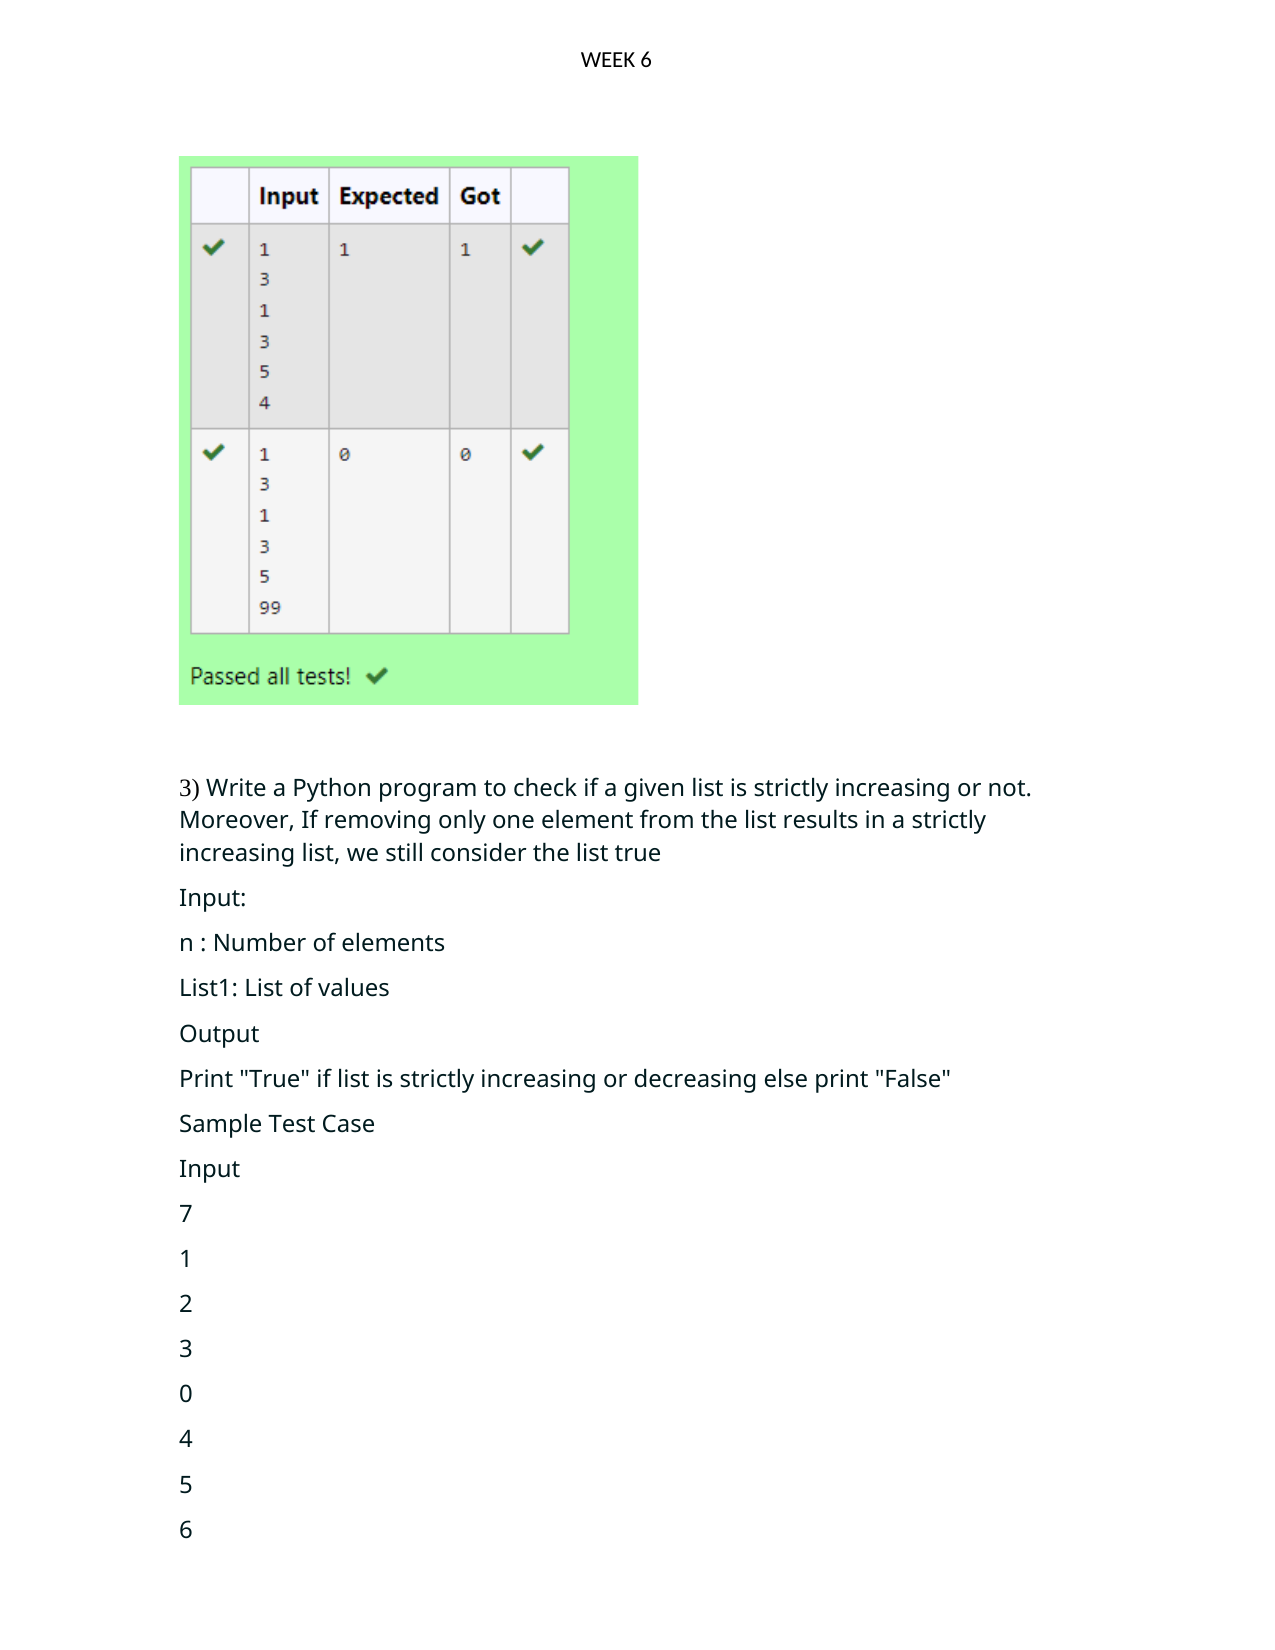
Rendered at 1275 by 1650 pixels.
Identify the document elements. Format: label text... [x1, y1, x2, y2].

text 4 [179, 1422, 1096, 1455]
text n : Number of elements [179, 926, 1096, 959]
picture [178, 156, 639, 705]
text 7 [179, 1197, 1096, 1229]
text 3 [179, 1332, 1096, 1365]
text 1 [179, 1242, 1096, 1274]
text 6 [179, 1512, 1096, 1545]
text 5 [179, 1467, 1096, 1500]
text Output [179, 1016, 1096, 1049]
text Input: [179, 881, 1096, 914]
text 3) Write a Python program to check if a given list is strictly increasing or not. Moreover, If removing only one element from the list results in a strictly increasing list, we still consider the list true [179, 771, 1096, 868]
text Print "True" if list is strictly increasing or decreasing else print "False" [179, 1061, 1096, 1094]
text 0 [179, 1377, 1096, 1410]
text 2 [179, 1287, 1096, 1319]
text List1: List of values [179, 971, 1096, 1004]
text Input [179, 1152, 1096, 1184]
text Sample Test Case [179, 1107, 1096, 1139]
